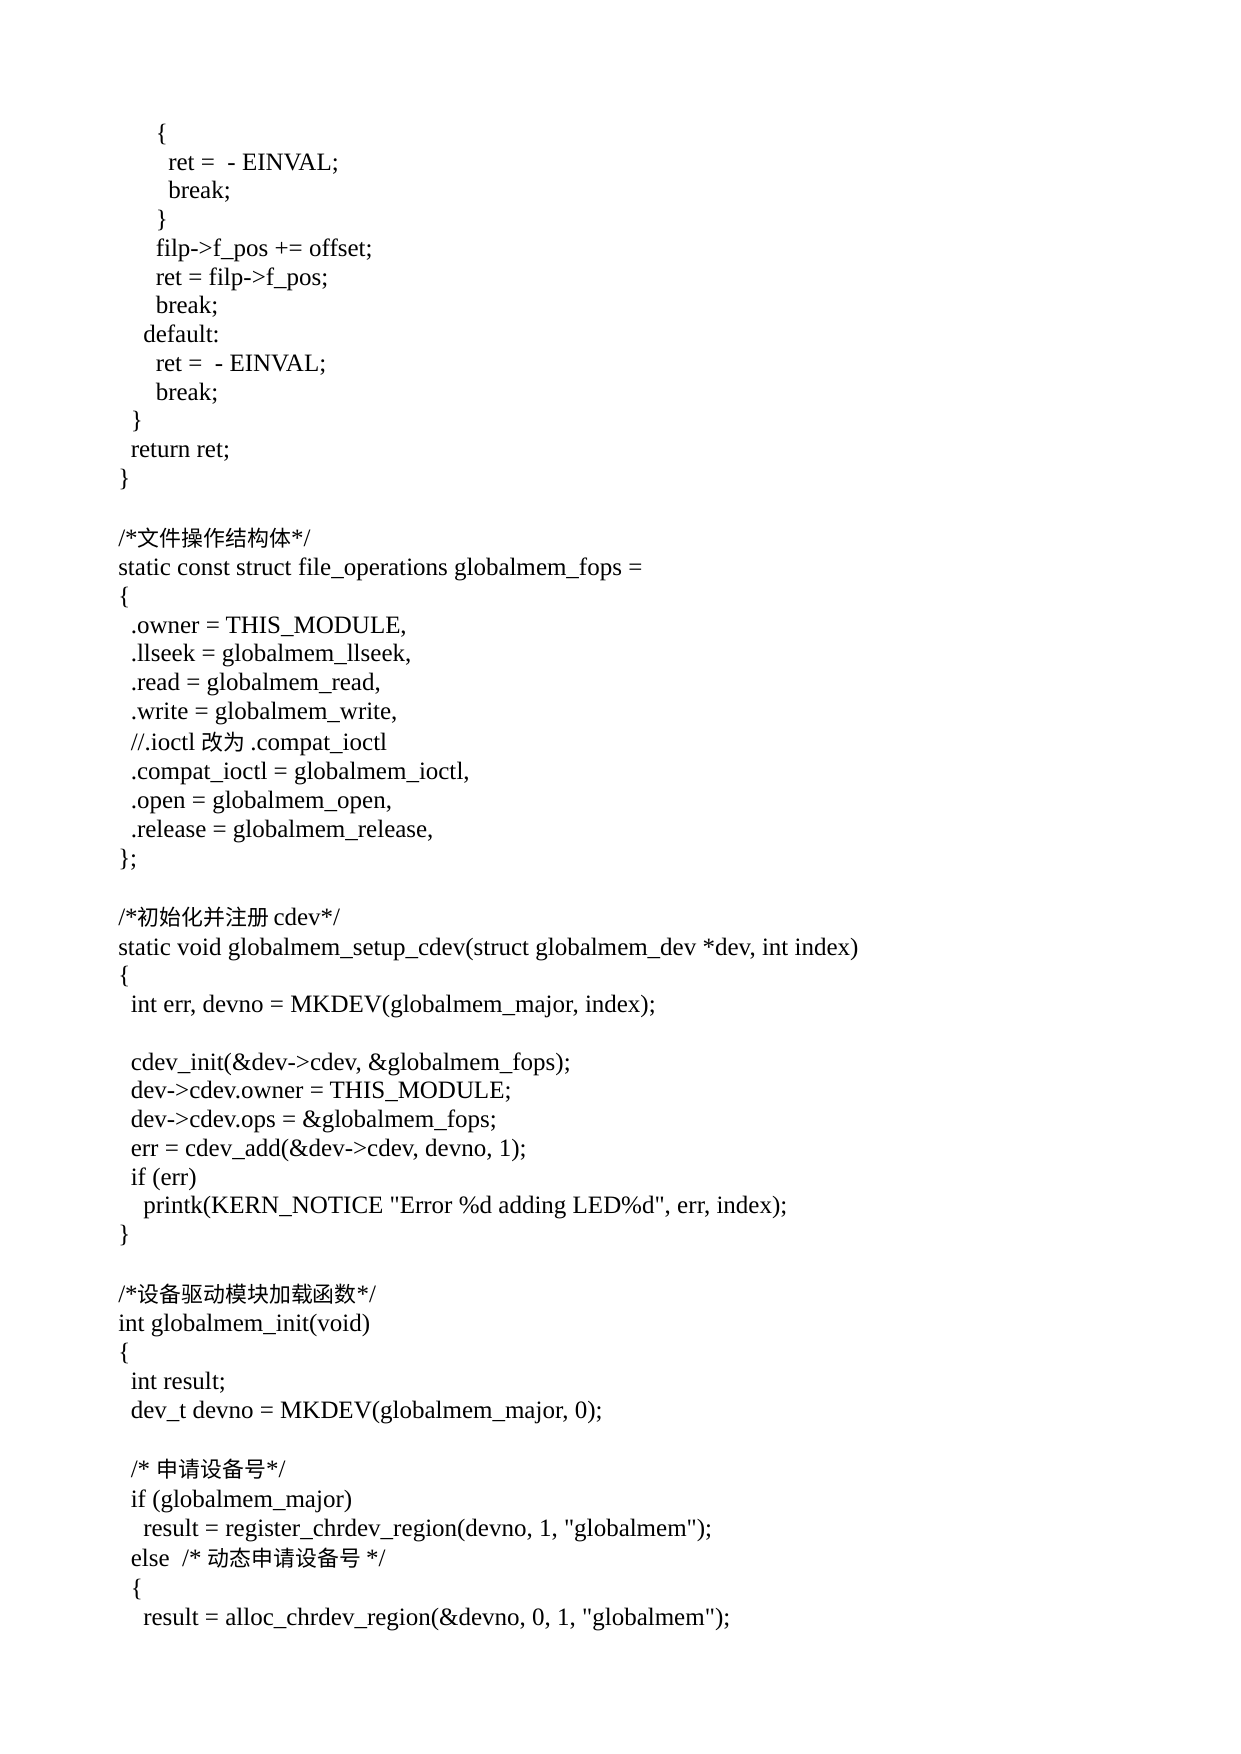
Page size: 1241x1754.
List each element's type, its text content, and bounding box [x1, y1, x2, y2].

text /*初始化并注册cdev*/ [118, 900, 1122, 932]
text { [118, 1573, 1122, 1602]
text .owner = THIS_MODULE, [118, 610, 1122, 638]
text cdev_init(&dev->cdev, &globalmem_fops); [118, 1047, 1122, 1076]
text default: [118, 319, 1122, 348]
text break; [118, 176, 1122, 204]
text int err, devno = MKDEV(globalmem_major, index); [118, 989, 1122, 1018]
text break; [118, 377, 1122, 406]
text filp->f_pos += offset; [118, 233, 1122, 262]
text } [118, 406, 1122, 434]
text /* 申请设备号*/ [118, 1452, 1122, 1484]
text .open = globalmem_open, [118, 785, 1122, 814]
text //.ioctl 改为 .compat_ioctl [118, 725, 1122, 756]
text ret = - EINVAL; [118, 348, 1122, 377]
text { [118, 581, 1122, 610]
text return ret; [118, 434, 1122, 463]
text } [118, 463, 1122, 492]
text result = alloc_chrdev_region(&devno, 0, 1, "globalmem"); [118, 1602, 1122, 1631]
text static const struct file_operations globalmem_fops = [118, 552, 1122, 581]
text /*设备驱动模块加载函数*/ [118, 1277, 1122, 1308]
text ret = filp->f_pos; [118, 262, 1122, 291]
text .read = globalmem_read, [118, 667, 1122, 696]
text else /* 动态申请设备号 */ [118, 1541, 1122, 1573]
text { [118, 118, 1122, 147]
text .write = globalmem_write, [118, 696, 1122, 725]
text ret = - EINVAL; [118, 147, 1122, 176]
text result = register_chrdev_region(devno, 1, "globalmem"); [118, 1513, 1122, 1541]
text break; [118, 291, 1122, 319]
text if (globalmem_major) [118, 1484, 1122, 1513]
text .compat_ioctl = globalmem_ioctl, [118, 756, 1122, 785]
text int globalmem_init(void) [118, 1308, 1122, 1337]
text { [118, 1337, 1122, 1366]
text .release = globalmem_release, [118, 814, 1122, 843]
text dev->cdev.ops = &globalmem_fops; [118, 1104, 1122, 1133]
text dev_t devno = MKDEV(globalmem_major, 0); [118, 1395, 1122, 1423]
text if (err) [118, 1162, 1122, 1191]
text int result; [118, 1366, 1122, 1395]
text } [118, 204, 1122, 233]
text /*文件操作结构体*/ [118, 521, 1122, 552]
text err = cdev_add(&dev->cdev, devno, 1); [118, 1133, 1122, 1162]
text dev->cdev.owner = THIS_MODULE; [118, 1076, 1122, 1104]
text .llseek = globalmem_llseek, [118, 638, 1122, 667]
text }; [118, 843, 1122, 871]
text printk(KERN_NOTICE "Error %d adding LED%d", err, index); [118, 1191, 1122, 1219]
text } [118, 1219, 1122, 1248]
text static void globalmem_setup_cdev(struct globalmem_dev *dev, int index) [118, 932, 1122, 961]
text { [118, 961, 1122, 989]
